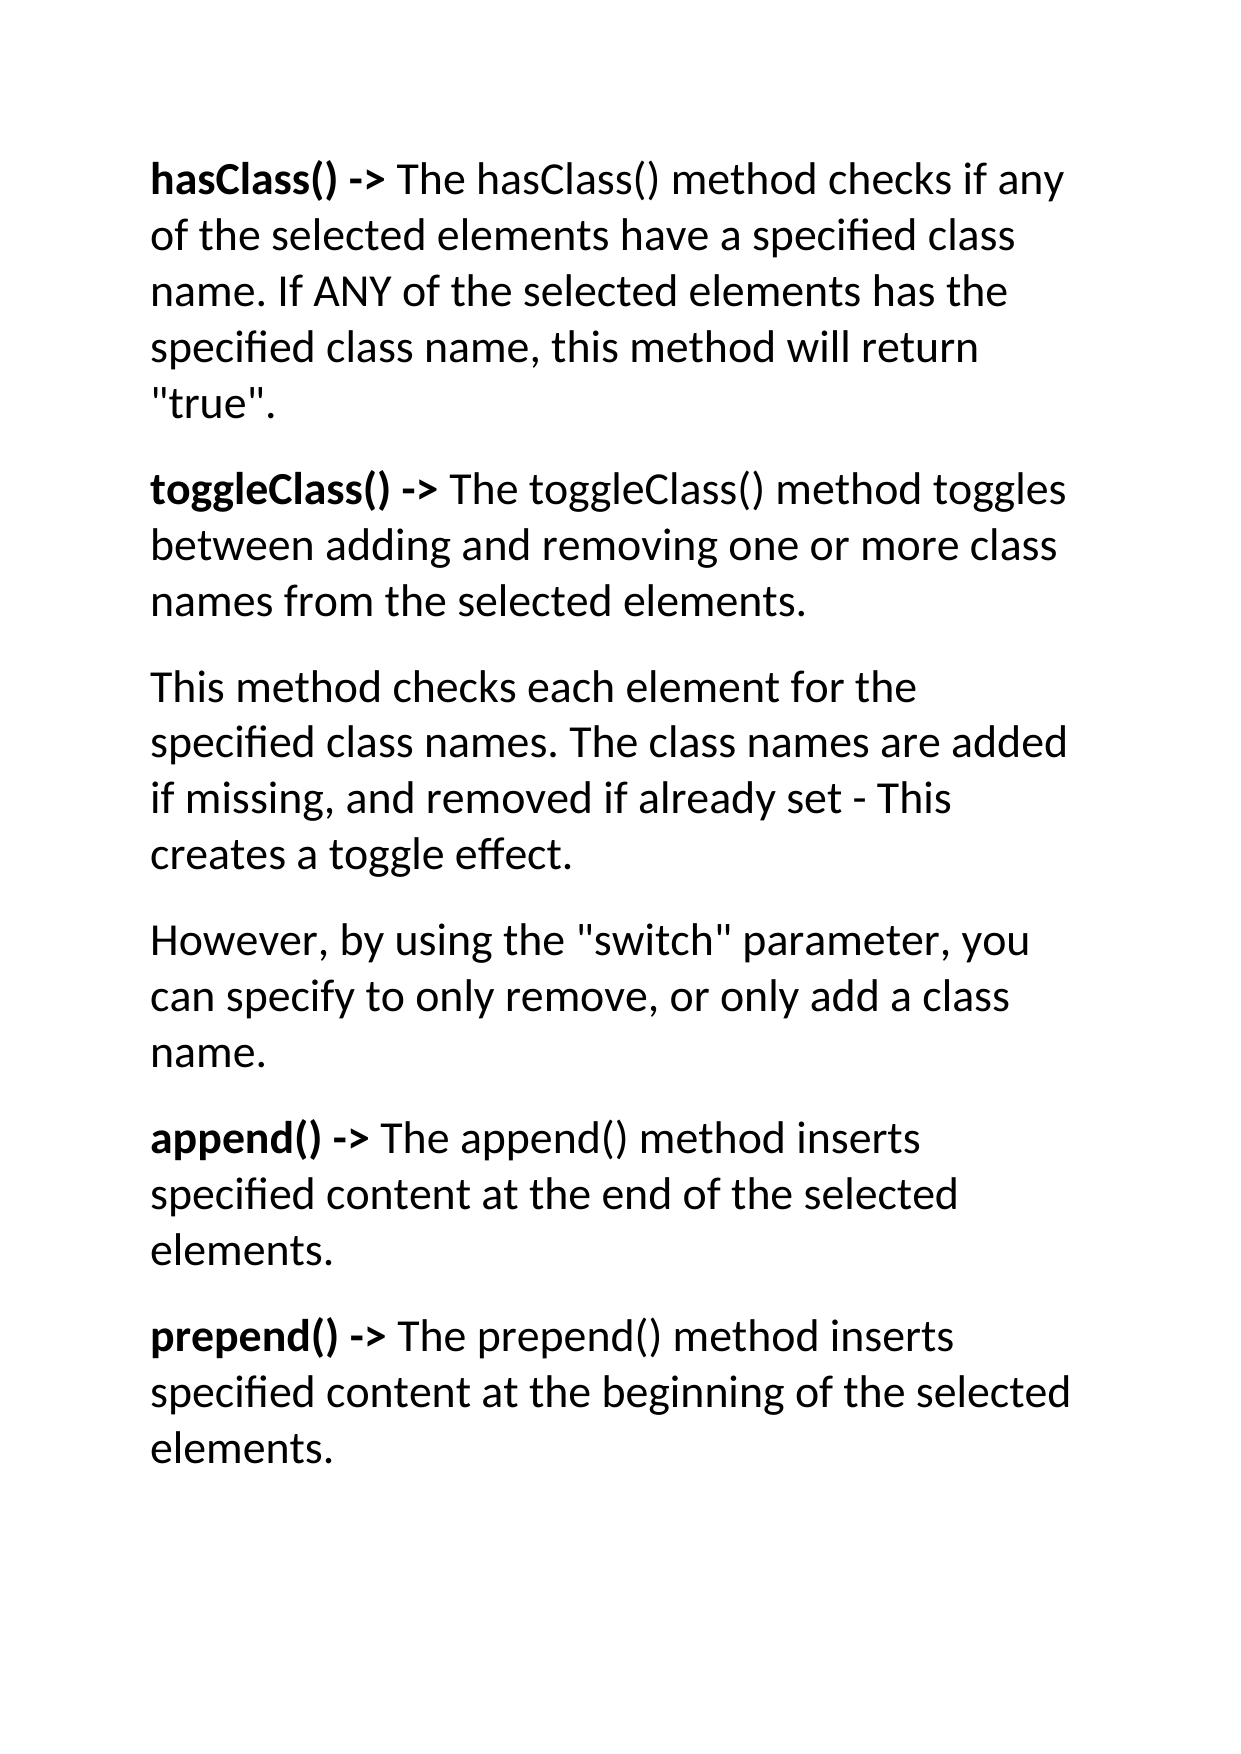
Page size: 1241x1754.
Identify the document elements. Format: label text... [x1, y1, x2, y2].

text This method checks each element for the specified class names. The class names are added if missing, and removed if already set - This creates a toggle effect. [150, 657, 1090, 881]
text toggleClass() -> The toggleClass() method toggles between adding and removing one or more class names from the selected elements. [150, 460, 1090, 627]
text append() -> The append() method inserts specified content at the end of the selected elements. [150, 1109, 1090, 1277]
text However, by using the "switch" parameter, you can specify to only remove, or only add a class name. [150, 911, 1090, 1079]
text prepend() -> The prepend() method inserts specified content at the beginning of the selected elements. [150, 1307, 1090, 1475]
text hasClass() -> The hasClass() method checks if any of the selected elements have a specified class name. If ANY of the selected elements has the specified class name, this method will return "true". [150, 150, 1090, 430]
